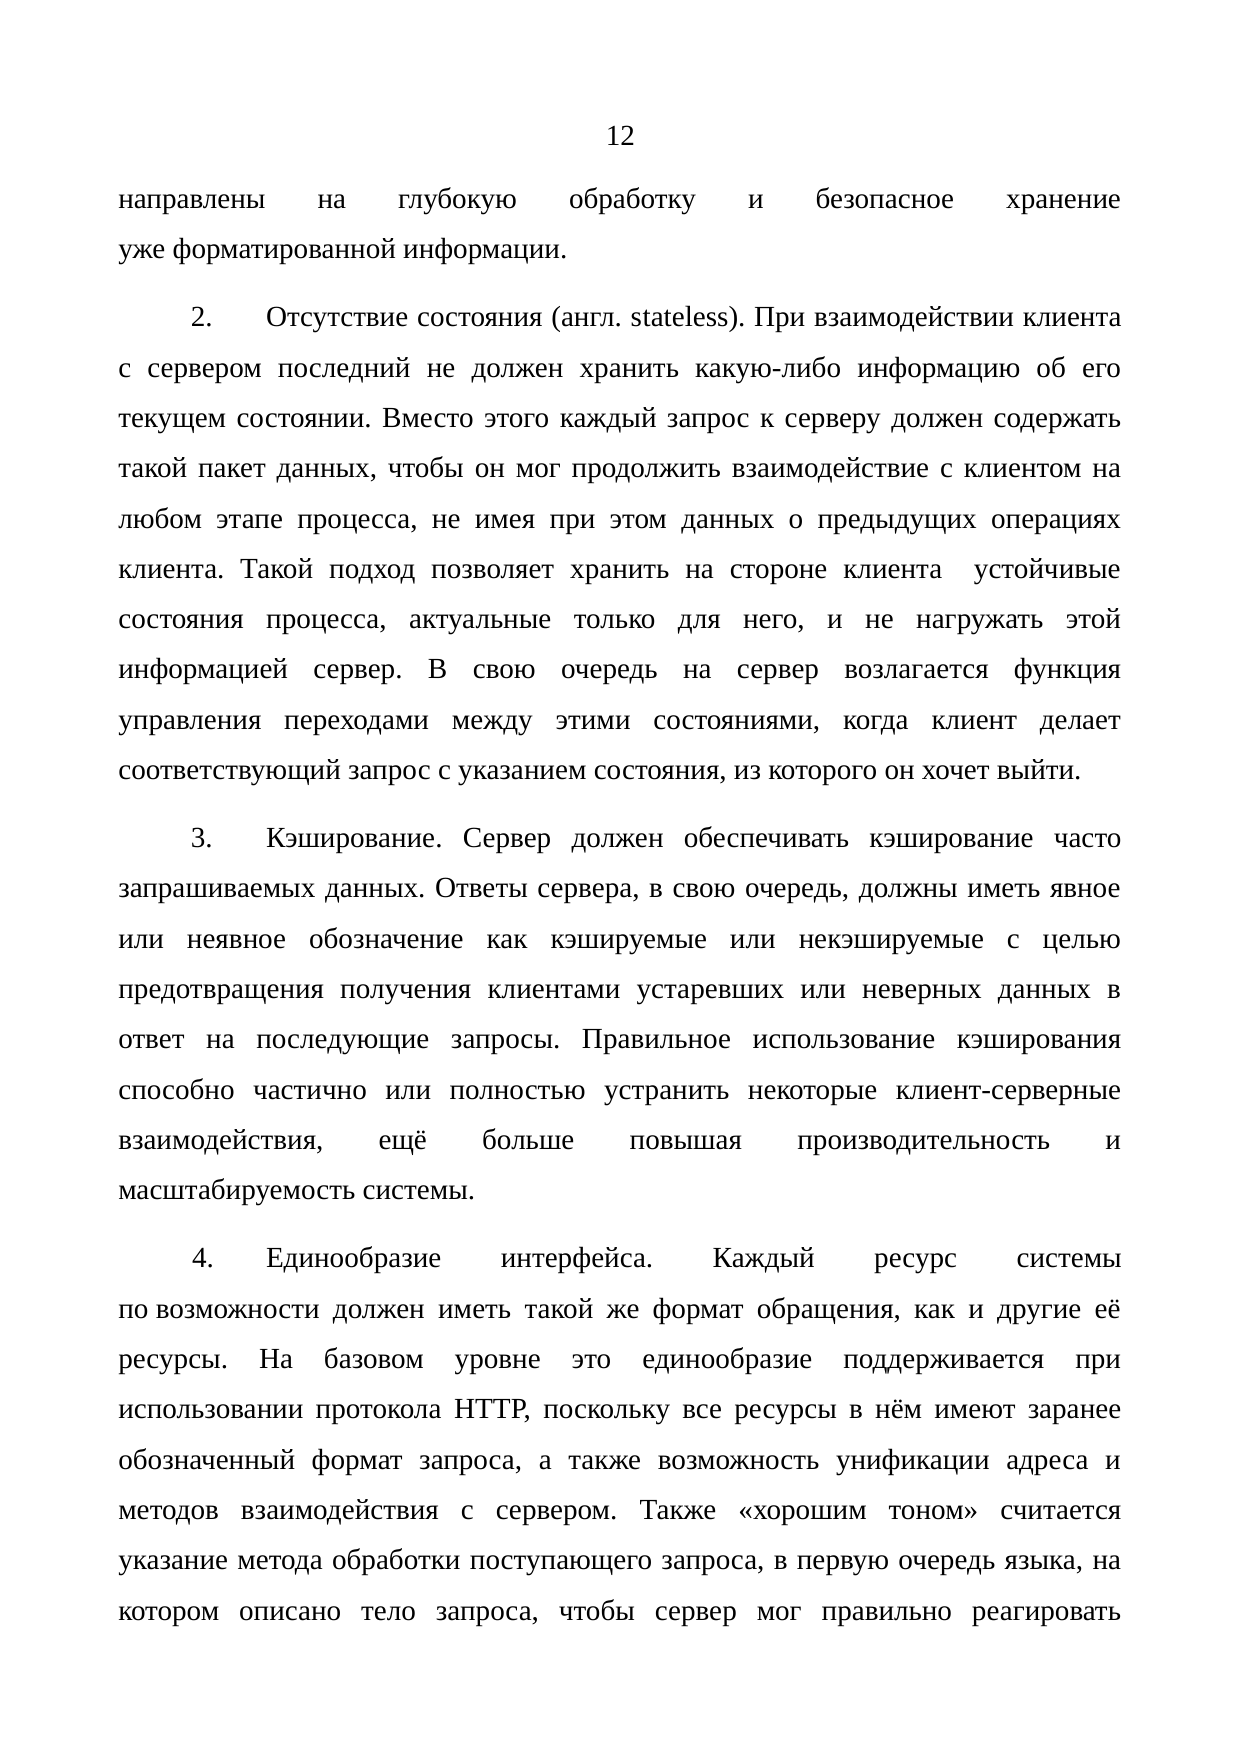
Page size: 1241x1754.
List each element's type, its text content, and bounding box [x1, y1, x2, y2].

list Единообразие интерфейса. Каждый ресурс системы по возможности должен иметь такой же формат обращения, как и другие её ресурсы. На базовом уровне это единообразие поддерживается при использовании протокола HTTP, поскольку все ресурсы в нём имеют заранее обозначенный формат запроса, а также возможность унификации адреса и методов взаимодействия с сервером. Также «хорошим тоном» считается указание метода обработки поступающего запроса, в первую очередь языка, на котором описано тело запроса, чтобы сервер мог правильно реагировать [118, 1241, 1122, 1626]
list направлены на глубокую обработку и безопасное хранение уже форматированной информации. [118, 181, 1122, 265]
list Кэширование. Сервер должен обеспечивать кэширование часто запрашиваемых данных. Ответы сервера, в свою очередь, должны иметь явное или неявное обозначение как кэшируемые или некэшируемые с целью предотвращения получения клиентами устаревших или неверных данных в ответ на последующие запросы. Правильное использование кэширования способно частично или полностью устранить некоторые клиент-серверные взаимодействия, ещё больше повышая производительность и масштабируемость системы. [118, 820, 1122, 1206]
list Отсутствие состояния (англ. stateless). При взаимодействии клиента с сервером последний не должен хранить какую-либо информацию об его текущем состоянии. Вместо этого каждый запрос к серверу должен содержать такой пакет данных, чтобы он мог продолжить взаимодействие с клиентом на любом этапе процесса, не имея при этом данных о предыдущих операциях клиента. Такой подход позволяет хранить на стороне клиента устойчивые состояния процесса, актуальные только для него, и не нагружать этой информацией сервер. В свою очередь на сервер возлагается функция управления переходами между этими состояниями, когда клиент делает соответствующий запрос с указанием состояния, из которого он хочет выйти. [118, 299, 1122, 786]
